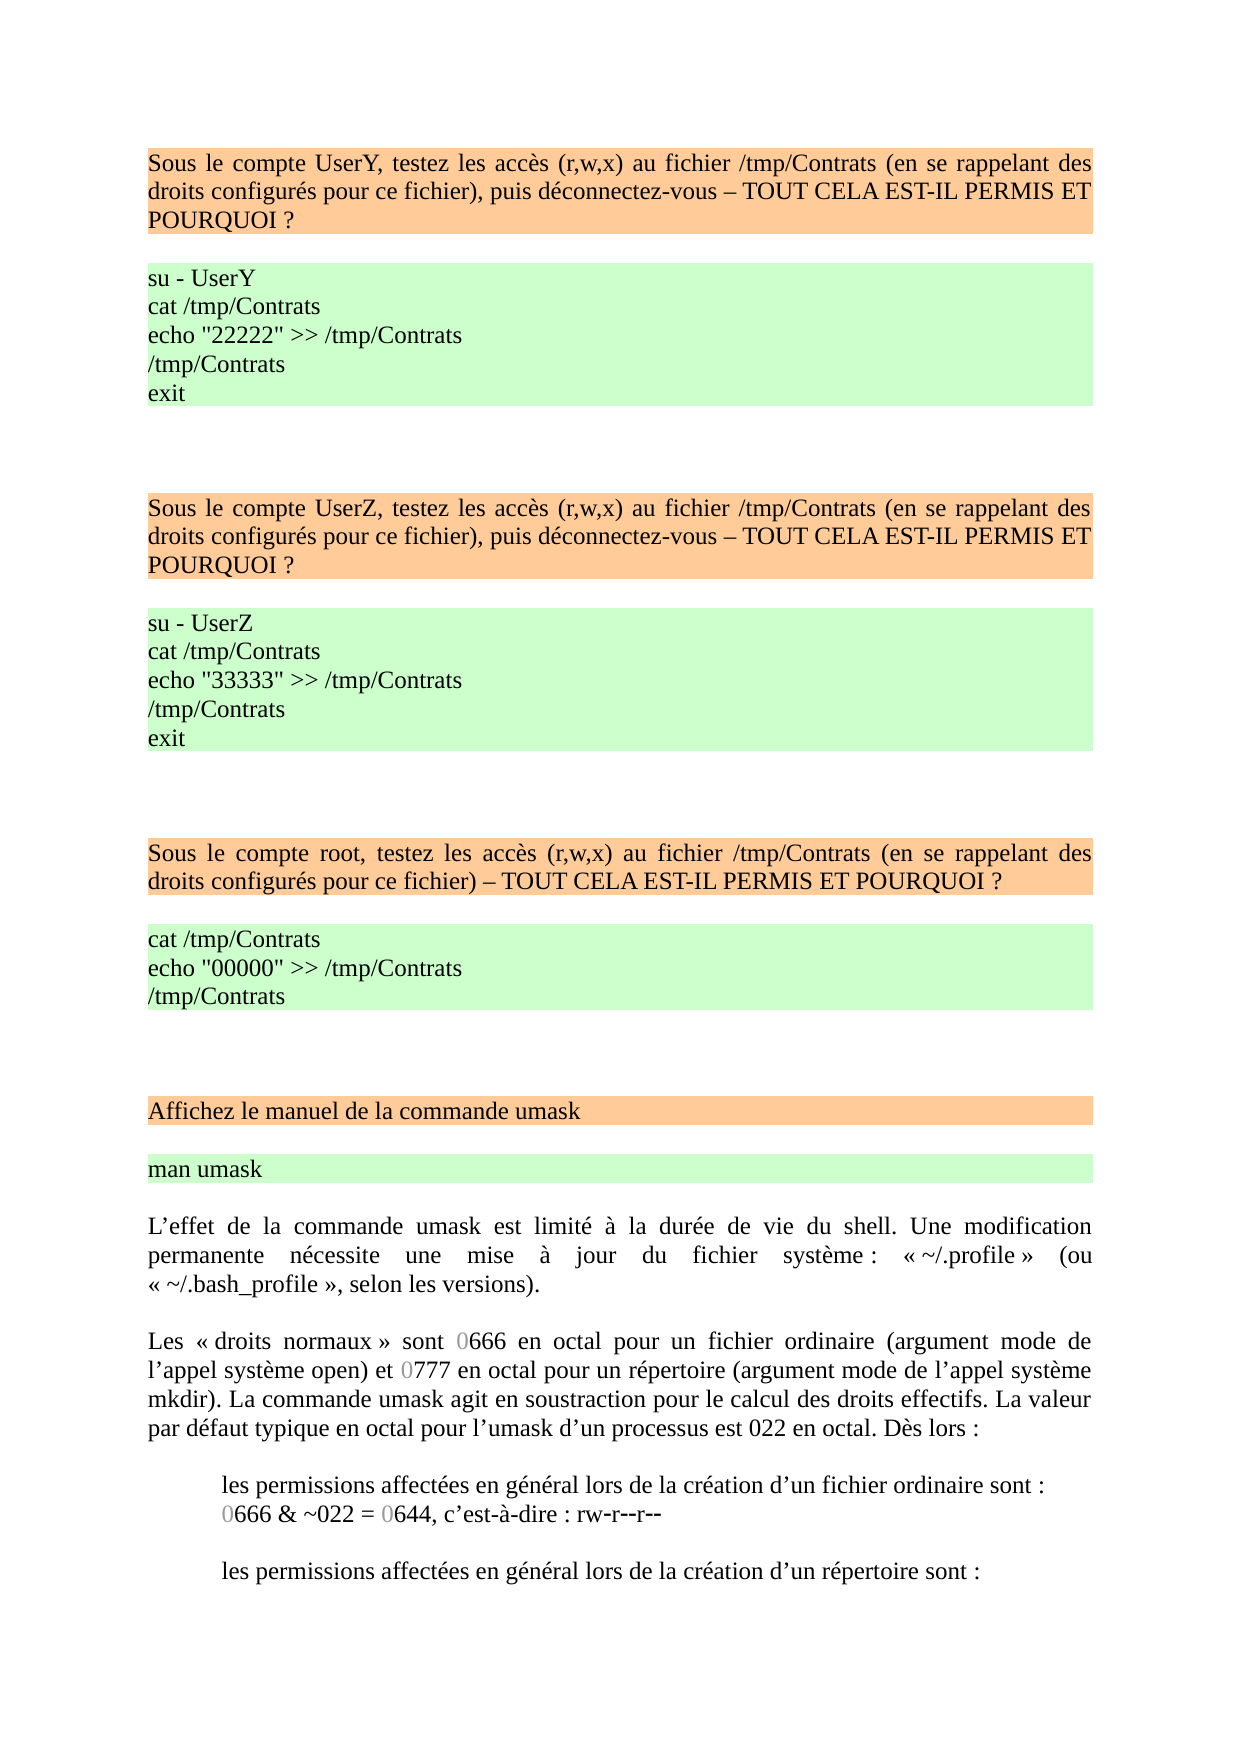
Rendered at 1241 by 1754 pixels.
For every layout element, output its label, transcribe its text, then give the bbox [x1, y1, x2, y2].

text su - UserY [148, 263, 1093, 291]
text cat /tmp/Contrats [148, 924, 1093, 953]
text Sous le compte UserZ, testez les accès (r,w,x) au fichier /tmp/Contrats (en se rappelant des droits configurés pour ce fichier), puis déconnectez-vous – TOUT CELA EST-IL PERMIS ET POURQUOI ? [148, 493, 1093, 579]
text su - UserZ [148, 608, 1093, 636]
text /tmp/Contrats [148, 981, 1093, 1010]
text man umask [148, 1154, 1093, 1183]
text exit [148, 378, 1093, 406]
text echo "22222" >> /tmp/Contrats [148, 320, 1093, 349]
text /tmp/Contrats [148, 694, 1093, 723]
text cat /tmp/Contrats [148, 291, 1093, 320]
text echo "33333" >> /tmp/Contrats [148, 665, 1093, 694]
text exit [148, 723, 1093, 751]
text Affichez le manuel de la commande umask [148, 1096, 1093, 1125]
text L’effet de la commande umask est limité à la durée de vie du shell. Une modification permanente nécessite une mise à jour du fichier système : « ~/.profile » (ou « ~/.bash_profile », selon les versions). [148, 1211, 1093, 1298]
text echo "00000" >> /tmp/Contrats [148, 953, 1093, 981]
text les permissions affectées en général lors de la création d’un répertoire sont : [148, 1556, 1093, 1585]
text /tmp/Contrats [148, 349, 1093, 378]
text 0666 & ~022 = 0644, c’est-à-dire : rwrr [148, 1499, 1093, 1528]
text Les « droits normaux » sont 0666 en octal pour un fichier ordinaire (argument mode de l’appel système open) et 0777 en octal pour un répertoire (argument mode de l’appel système mkdir). La commande umask agit en soustraction pour le calcul des droits effectifs. La valeur par défaut typique en octal pour l’umask d’un processus est 022 en octal. Dès lors : [148, 1326, 1093, 1441]
text Sous le compte root, testez les accès (r,w,x) au fichier /tmp/Contrats (en se rappelant des droits configurés pour ce fichier) – TOUT CELA EST-IL PERMIS ET POURQUOI ? [148, 838, 1093, 895]
text les permissions affectées en général lors de la création d’un fichier ordinaire sont : [148, 1470, 1093, 1499]
text cat /tmp/Contrats [148, 636, 1093, 665]
text Sous le compte UserY, testez les accès (r,w,x) au fichier /tmp/Contrats (en se rappelant des droits configurés pour ce fichier), puis déconnectez-vous – TOUT CELA EST-IL PERMIS ET POURQUOI ? [148, 148, 1093, 234]
